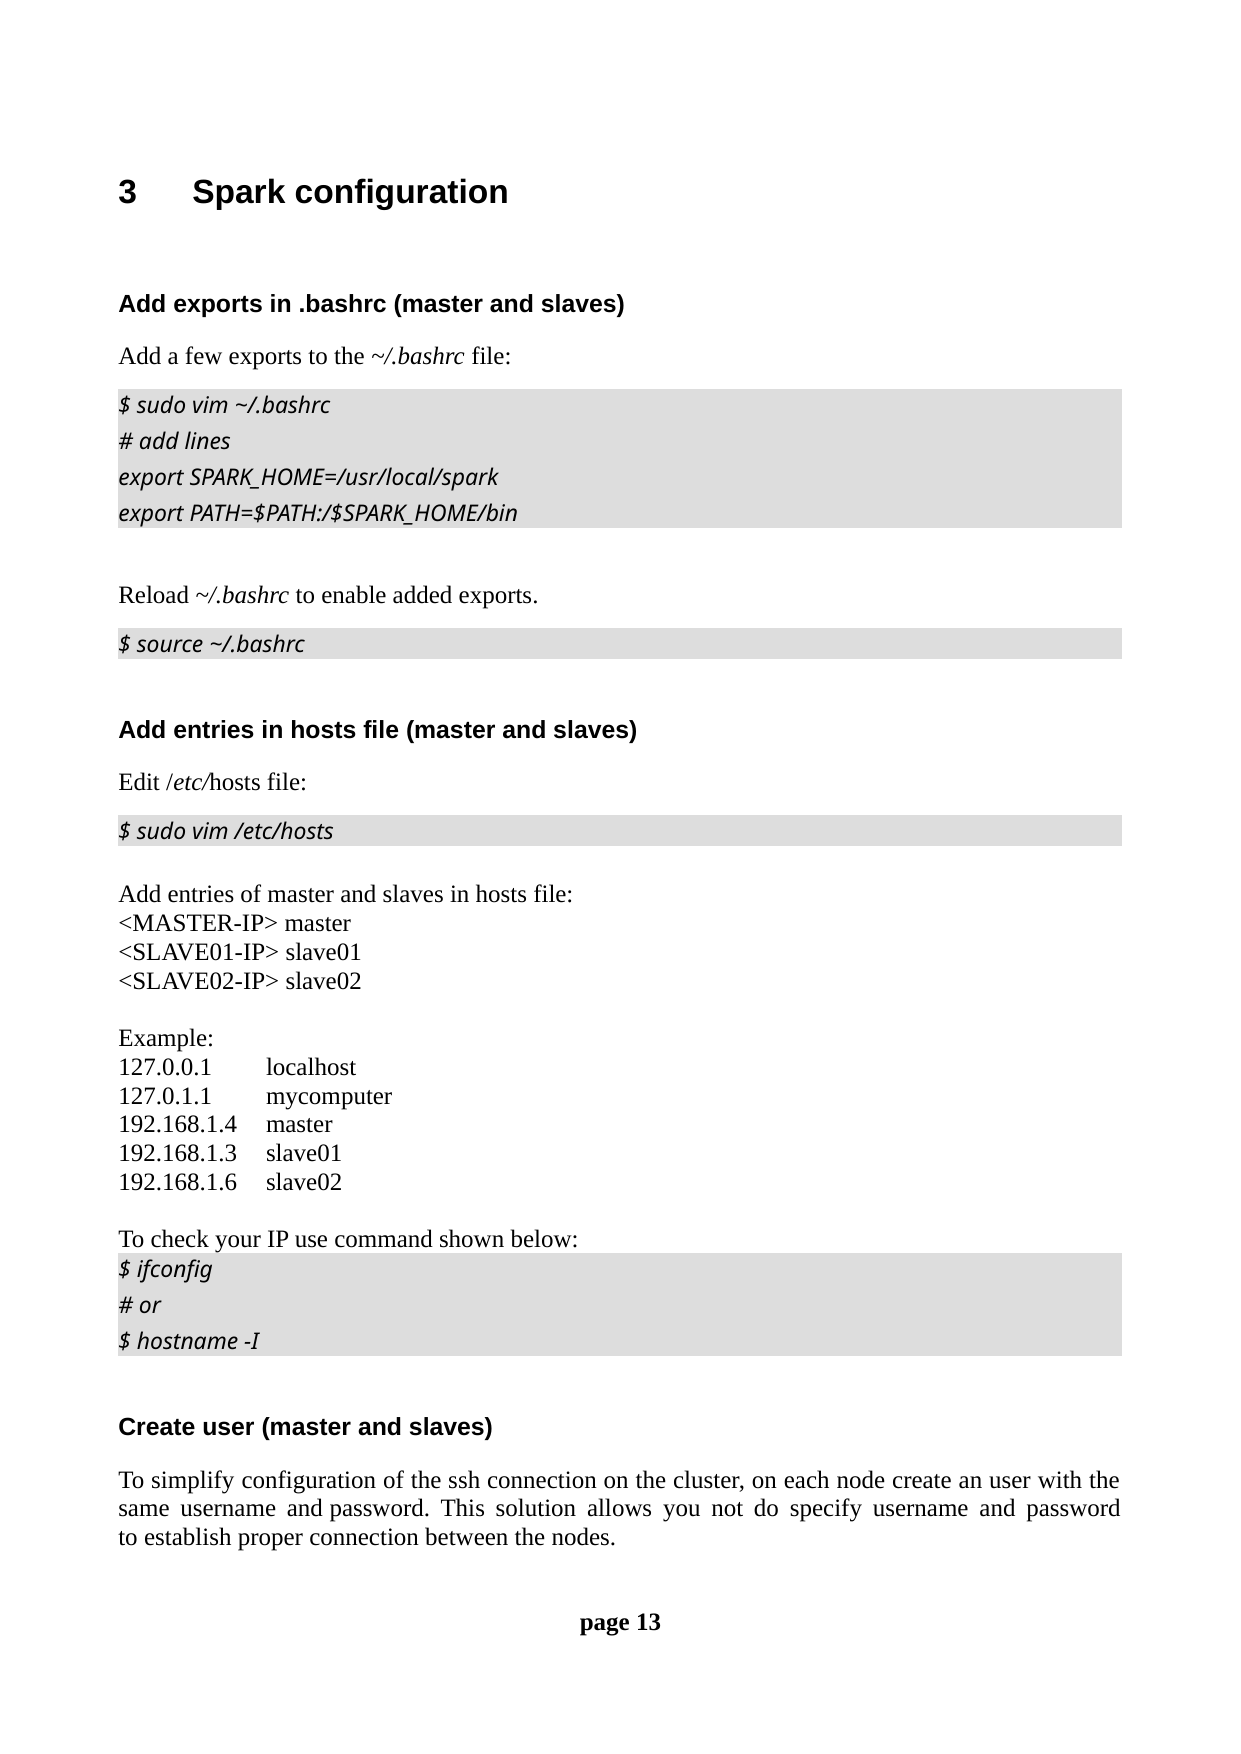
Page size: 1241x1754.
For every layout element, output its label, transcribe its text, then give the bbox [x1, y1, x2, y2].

text 127.0.1.1 mycomputer [118, 1081, 1122, 1109]
text Add a few exports to the ~/.bashrc file: [118, 341, 1122, 370]
text # or [118, 1289, 1122, 1321]
text <MASTER-IP> master [118, 908, 1122, 937]
subtitle Spark configuration [118, 172, 1122, 211]
text # add lines [118, 425, 1122, 456]
text 192.168.1.3 slave01 [118, 1138, 1122, 1167]
text 127.0.0.1 localhost [118, 1052, 1122, 1081]
text $ source ~/.bashrc [118, 628, 1122, 659]
text Add entries of master and slaves in hosts file: [118, 879, 1122, 908]
text export PATH=$PATH:/$SPARK_HOME/bin [118, 497, 1122, 528]
text $ hostname -I [118, 1325, 1122, 1356]
subtitle Add exports in .bashrc (master and slaves) [118, 289, 1122, 317]
text To check your IP use command shown below: [118, 1224, 1122, 1253]
text 192.168.1.6 slave02 [118, 1167, 1122, 1196]
text 192.168.1.4 master [118, 1109, 1122, 1138]
subtitle Create user (master and slaves) [118, 1412, 1122, 1441]
text To simplify configuration of the ssh connection on the cluster, on each node create an user with the same username and password. This solution allows you not do specify username and password to establish proper connection between the nodes. [118, 1465, 1122, 1551]
subtitle Add entries in hosts file (master and slaves) [118, 715, 1122, 743]
text $ ifconfig [118, 1253, 1122, 1284]
text <SLAVE02-IP> slave02 [118, 966, 1122, 994]
text Reload ~/.bashrc to enable added exports. [118, 580, 1122, 609]
text <SLAVE01-IP> slave01 [118, 937, 1122, 966]
text Edit /etc/hosts file: [118, 767, 1122, 796]
text $ sudo vim ~/.bashrc [118, 389, 1122, 420]
text export SPARK_HOME=/usr/local/spark [118, 461, 1122, 492]
text Example: [118, 1023, 1122, 1052]
text $ sudo vim /etc/hosts [118, 815, 1122, 846]
